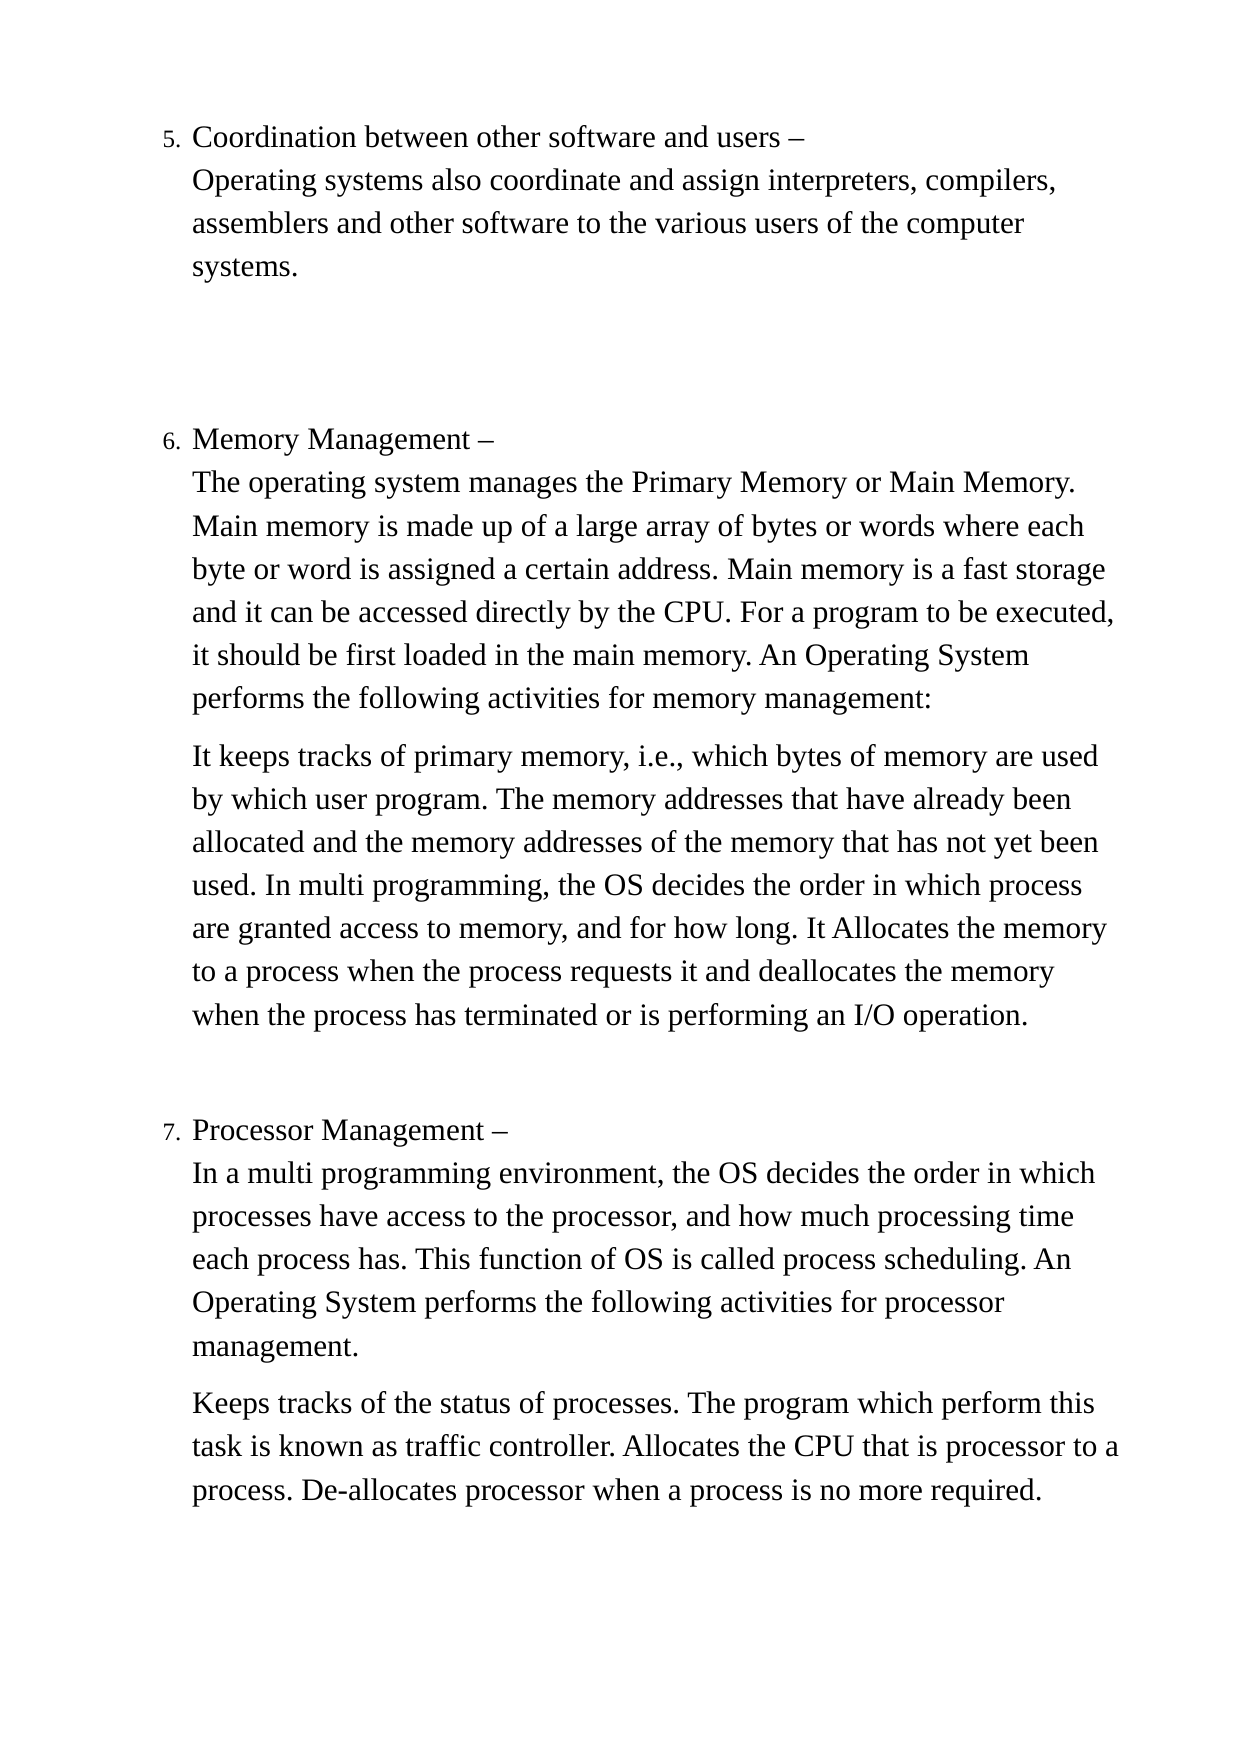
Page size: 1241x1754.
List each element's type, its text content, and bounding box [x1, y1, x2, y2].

list Coordination between other software and users – Operating systems also coordinate and assign interpreters, compilers, assemblers and other software to the various users of the computer systems. [162, 118, 1122, 283]
list It keeps tracks of primary memory, i.e., which bytes of memory are used by which user program. The memory addresses that have already been allocated and the memory addresses of the memory that has not yet been used. In multi programming, the OS decides the order in which process are granted access to memory, and for how long. It Allocates the memory to a process when the process requests it and deallocates the memory when the process has terminated or is performing an I/O operation. [162, 737, 1122, 1032]
list Keeps tracks of the status of processes. The program which perform this task is known as traffic controller. Allocates the CPU that is processor to a process. De-allocates processor when a process is no more required. [162, 1384, 1122, 1507]
list Memory Management – The operating system manages the Primary Memory or Main Memory. Main memory is made up of a large array of bytes or words where each byte or word is assigned a certain address. Main memory is a fast storage and it can be accessed directly by the CPU. For a program to be executed, it should be first loaded in the main memory. An Operating System performs the following activities for memory management: [162, 421, 1122, 715]
list Processor Management – In a multi programming environment, the OS decides the order in which processes have access to the processor, and how much processing time each process has. This function of OS is called process scheduling. An Operating System performs the following activities for processor management. [162, 1111, 1122, 1363]
